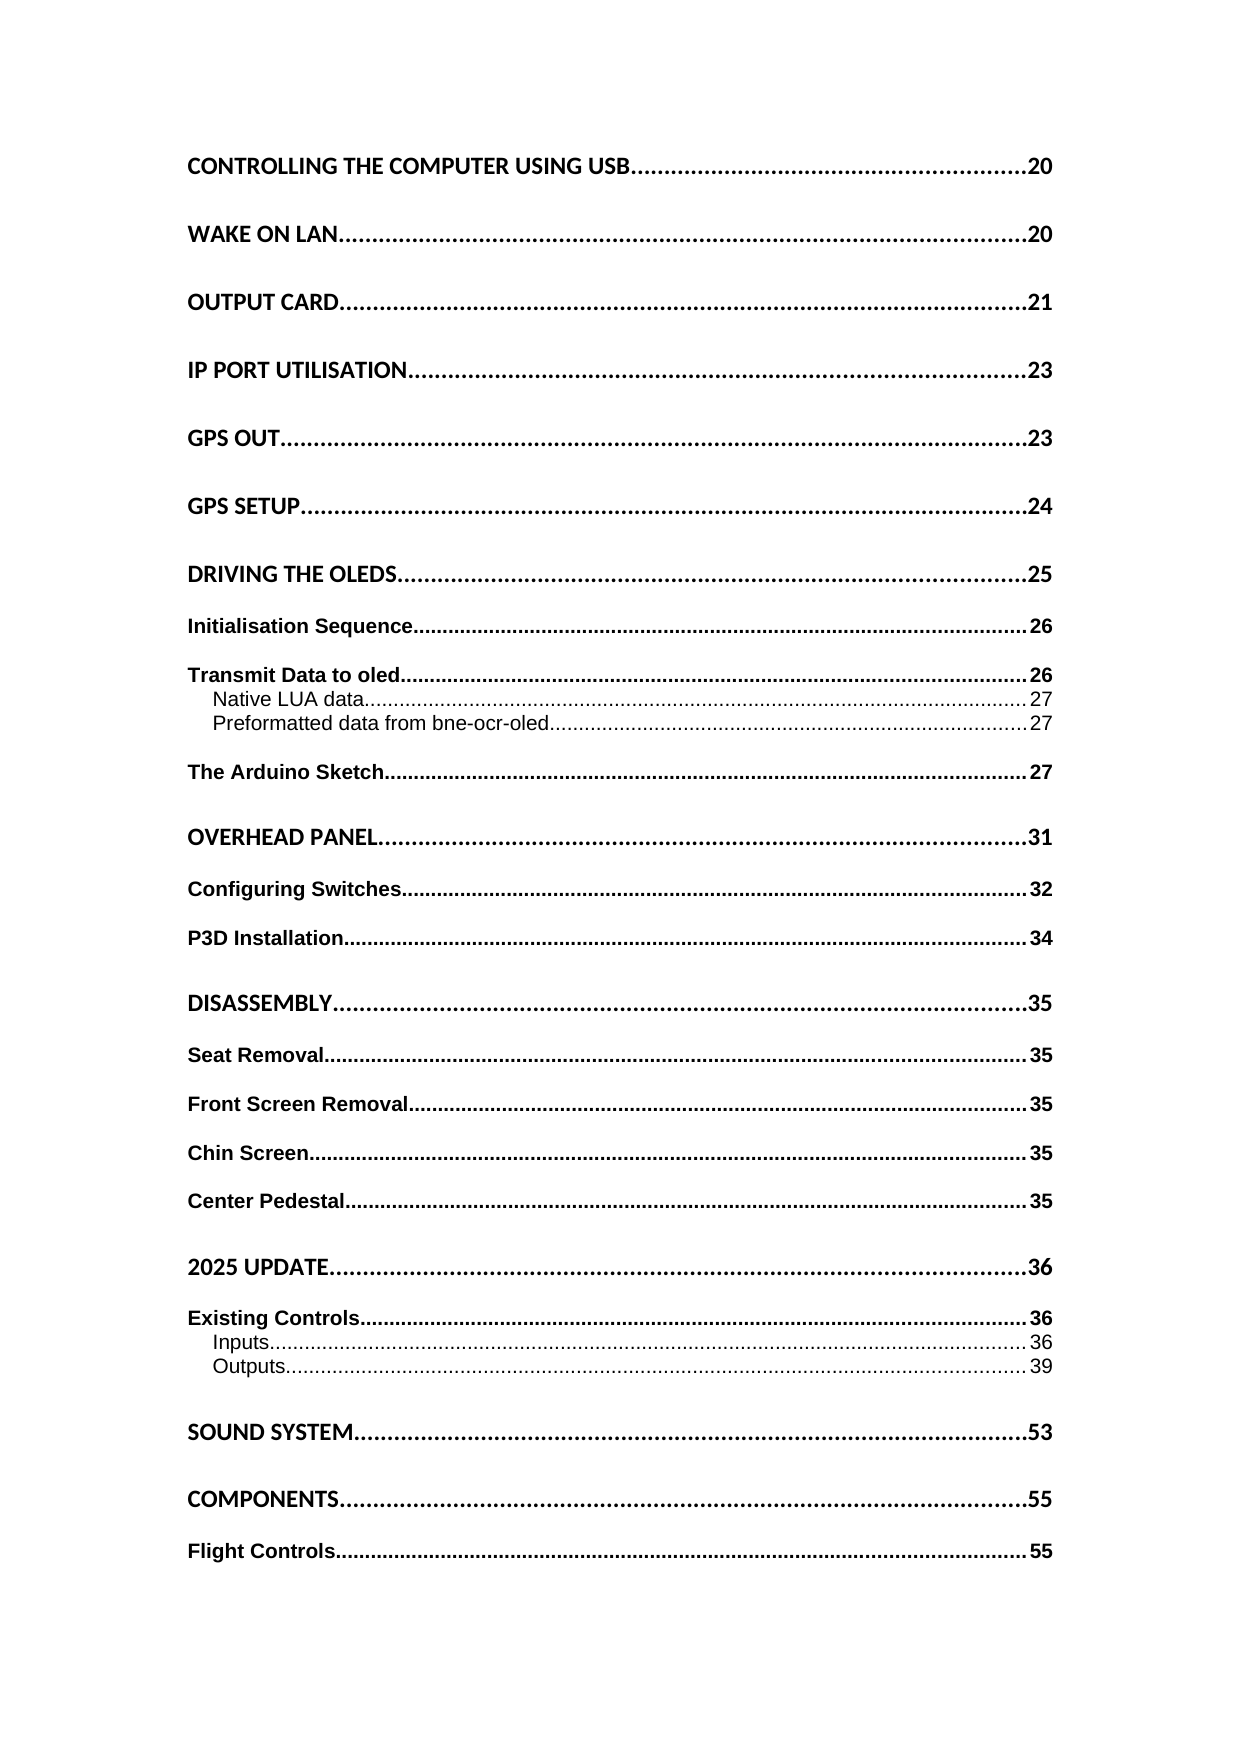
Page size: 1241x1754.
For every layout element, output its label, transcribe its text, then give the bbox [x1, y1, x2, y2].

text 2025 Update 36 [187, 1251, 1053, 1281]
text Components 55 [187, 1484, 1053, 1514]
text Driving the OLEDs 25 [187, 558, 1053, 589]
text Wake On Lan 20 [187, 218, 1053, 248]
text P3D Installation 34 [187, 925, 1053, 949]
text Initialisation Sequence 26 [187, 614, 1053, 638]
text Seat Removal 35 [187, 1042, 1053, 1066]
text GPS Out 23 [187, 422, 1053, 453]
text GPS Setup 24 [187, 490, 1053, 521]
text Output Card 21 [187, 286, 1053, 317]
text Controlling the Computer using USB 20 [187, 150, 1053, 181]
text Chin Screen 35 [187, 1140, 1053, 1164]
text Front Screen Removal 35 [187, 1091, 1053, 1115]
text Sound System 53 [187, 1416, 1053, 1446]
text Flight Controls 55 [187, 1539, 1053, 1563]
text Transmit Data to oled 26 [187, 663, 1053, 687]
text Overhead Panel 31 [187, 821, 1053, 851]
text Preformatted data from bne-ocr-oled 27 [212, 711, 1053, 734]
text Native LUA data 27 [212, 687, 1053, 711]
text Disassembly 35 [187, 987, 1053, 1017]
text IP Port Utilisation 23 [187, 354, 1053, 384]
text Existing Controls 36 [187, 1306, 1053, 1330]
text Configuring Switches 32 [187, 876, 1053, 900]
text Outputs 39 [212, 1354, 1053, 1378]
text The Arduino Sketch 27 [187, 759, 1053, 783]
text Inputs 36 [212, 1330, 1053, 1354]
text Center Pedestal 35 [187, 1189, 1053, 1213]
